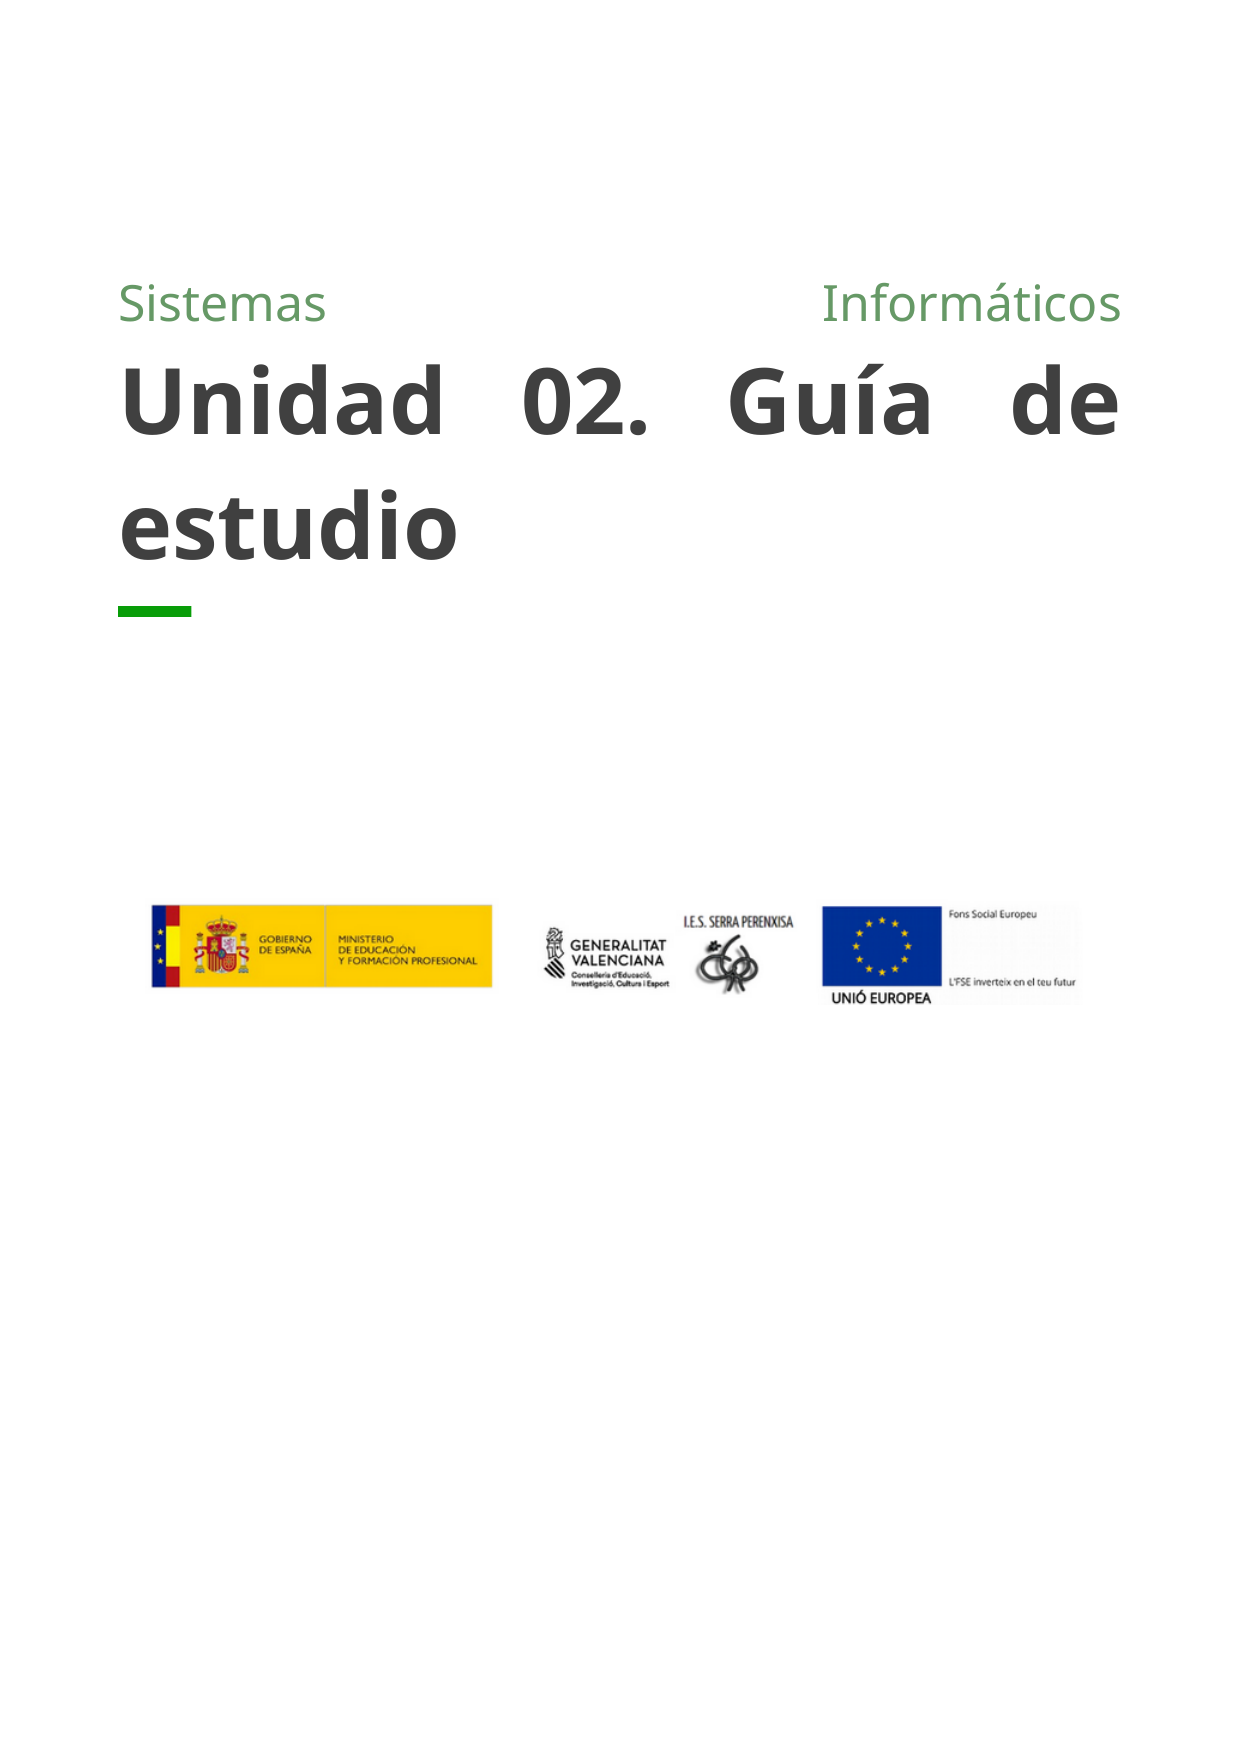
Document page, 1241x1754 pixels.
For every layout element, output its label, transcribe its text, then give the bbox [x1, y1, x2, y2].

picture [118, 606, 192, 617]
picture [118, 885, 1123, 1005]
title Sistemas Informáticos Unidad 02. Guía de estudio [118, 268, 1122, 586]
